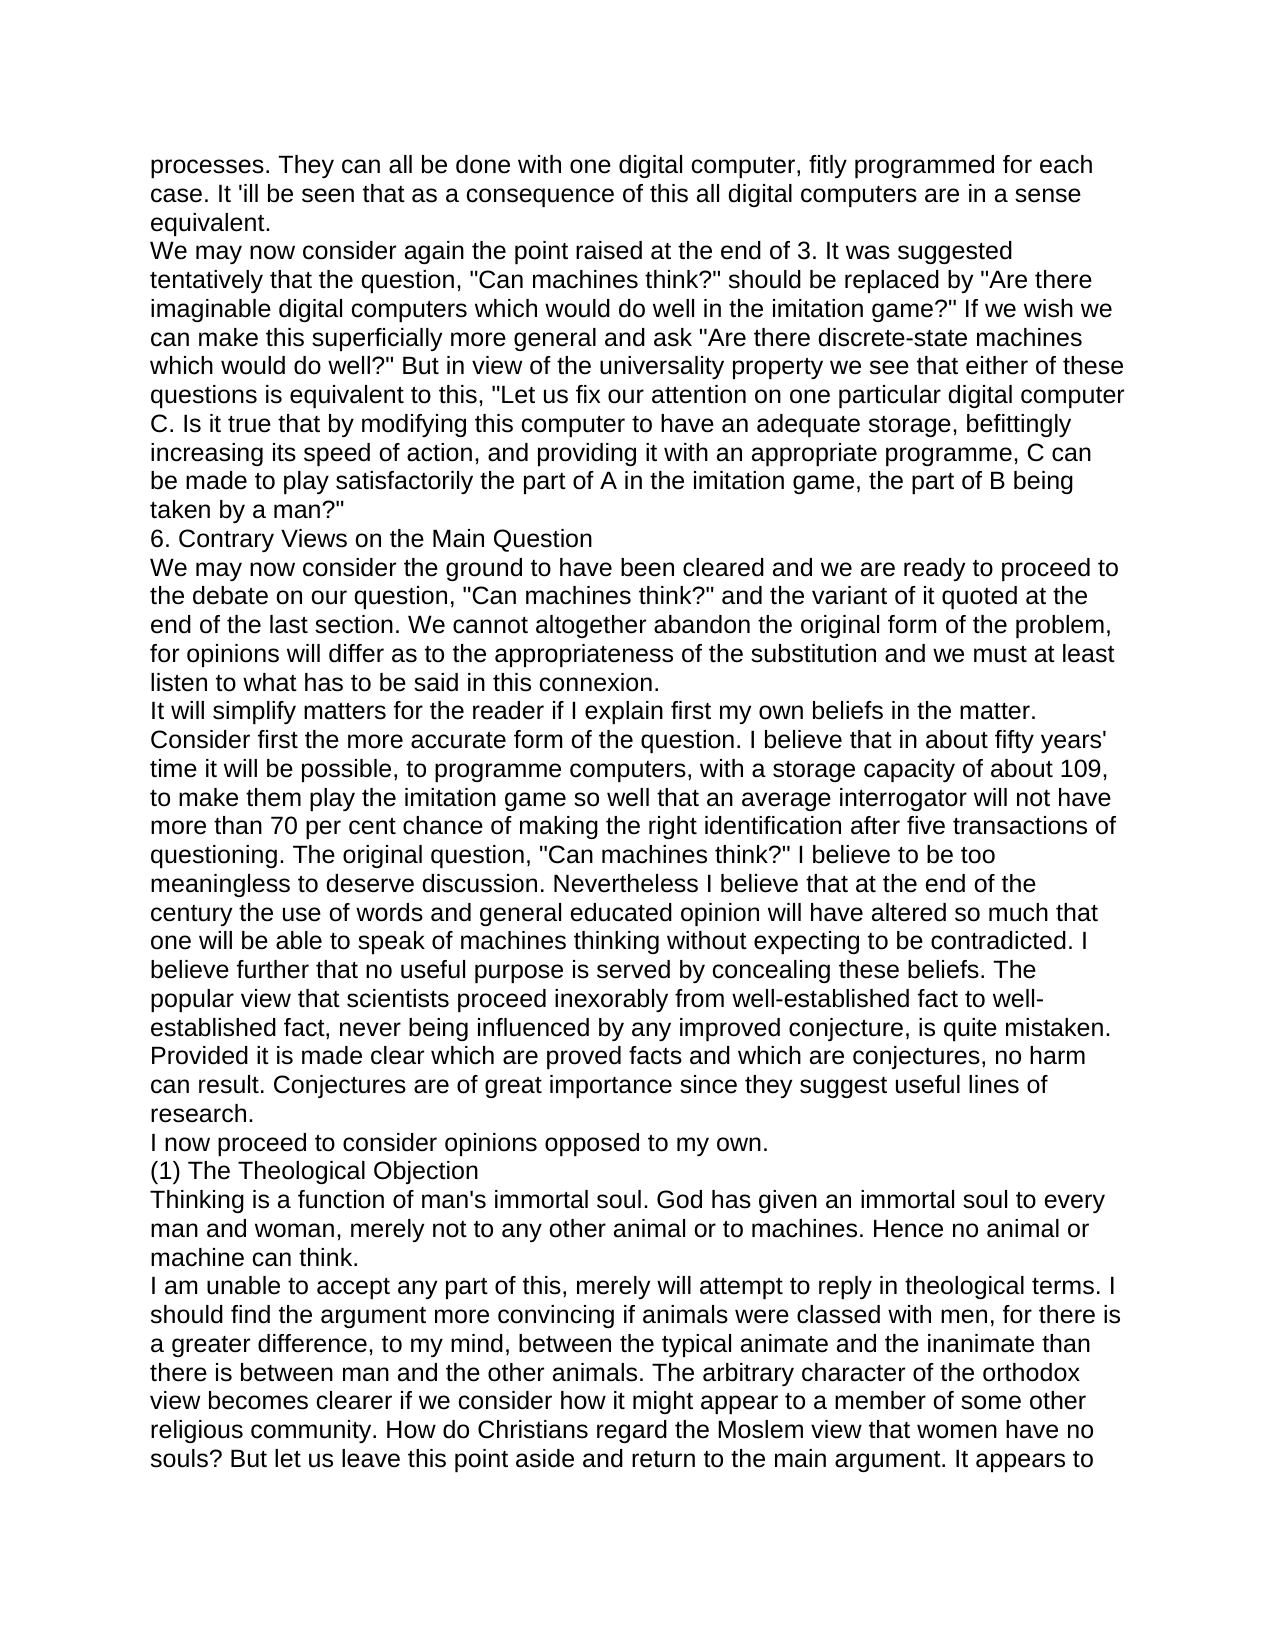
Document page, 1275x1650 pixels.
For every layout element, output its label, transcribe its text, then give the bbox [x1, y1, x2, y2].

text Thinking is a function of man's immortal soul. God has given an immortal soul to every man and woman, merely not to any other animal or to machines. Hence no animal or machine can think. [150, 1185, 1125, 1271]
text I am unable to accept any part of this, merely will attempt to reply in theological terms. I should find the argument more convincing if animals were classed with men, for there is a greater difference, to my mind, between the typical animate and the inanimate than there is between man and the other animals. The arbitrary character of the orthodox view becomes clearer if we consider how it might appear to a member of some other religious community. How do Christians regard the Moslem view that women have no souls? But let us leave this point aside and return to the main argument. It appears to [150, 1271, 1125, 1472]
text (1) The Theological Objection [150, 1156, 1125, 1185]
text It will simplify matters for the reader if I explain first my own beliefs in the matter. Consider first the more accurate form of the question. I believe that in about fifty years' time it will be possible, to programme computers, with a storage capacity of about 109, to make them play the imitation game so well that an average interrogator will not have more than 70 per cent chance of making the right identification after five transactions of questioning. The original question, "Can machines think?" I believe to be too meaningless to deserve discussion. Nevertheless I believe that at the end of the century the use of words and general educated opinion will have altered so much that one will be able to speak of machines thinking without expecting to be contradicted. I believe further that no useful purpose is served by concealing these beliefs. The popular view that scientists proceed inexorably from well-established fact to well-established fact, never being influenced by any improved conjecture, is quite mistaken. Provided it is made clear which are proved facts and which are conjectures, no harm can result. Conjectures are of great importance since they suggest useful lines of research. [150, 696, 1125, 1127]
text We may now consider again the point raised at the end of 3. It was suggested tentatively that the question, "Can machines think?" should be replaced by "Are there imaginable digital computers which would do well in the imitation game?" If we wish we can make this superficially more general and ask "Are there discrete-state machines which would do well?" But in view of the universality property we see that either of these questions is equivalent to this, "Let us fix our attention on one particular digital computer C. Is it true that by modifying this computer to have an adequate storage, befittingly increasing its speed of action, and providing it with an appropriate programme, C can be made to play satisfactorily the part of A in the imitation game, the part of B being taken by a man?" [150, 236, 1125, 524]
text processes. They can all be done with one digital computer, fitly programmed for each case. It 'ill be seen that as a consequence of this all digital computers are in a sense equivalent. [150, 150, 1125, 236]
text 6. Contrary Views on the Main Question [150, 524, 1125, 552]
text I now proceed to consider opinions opposed to my own. [150, 1127, 1125, 1156]
text We may now consider the ground to have been cleared and we are ready to proceed to the debate on our question, "Can machines think?" and the variant of it quoted at the end of the last section. We cannot altogether abandon the original form of the problem, for opinions will differ as to the appropriateness of the substitution and we must at least listen to what has to be said in this connexion. [150, 552, 1125, 696]
